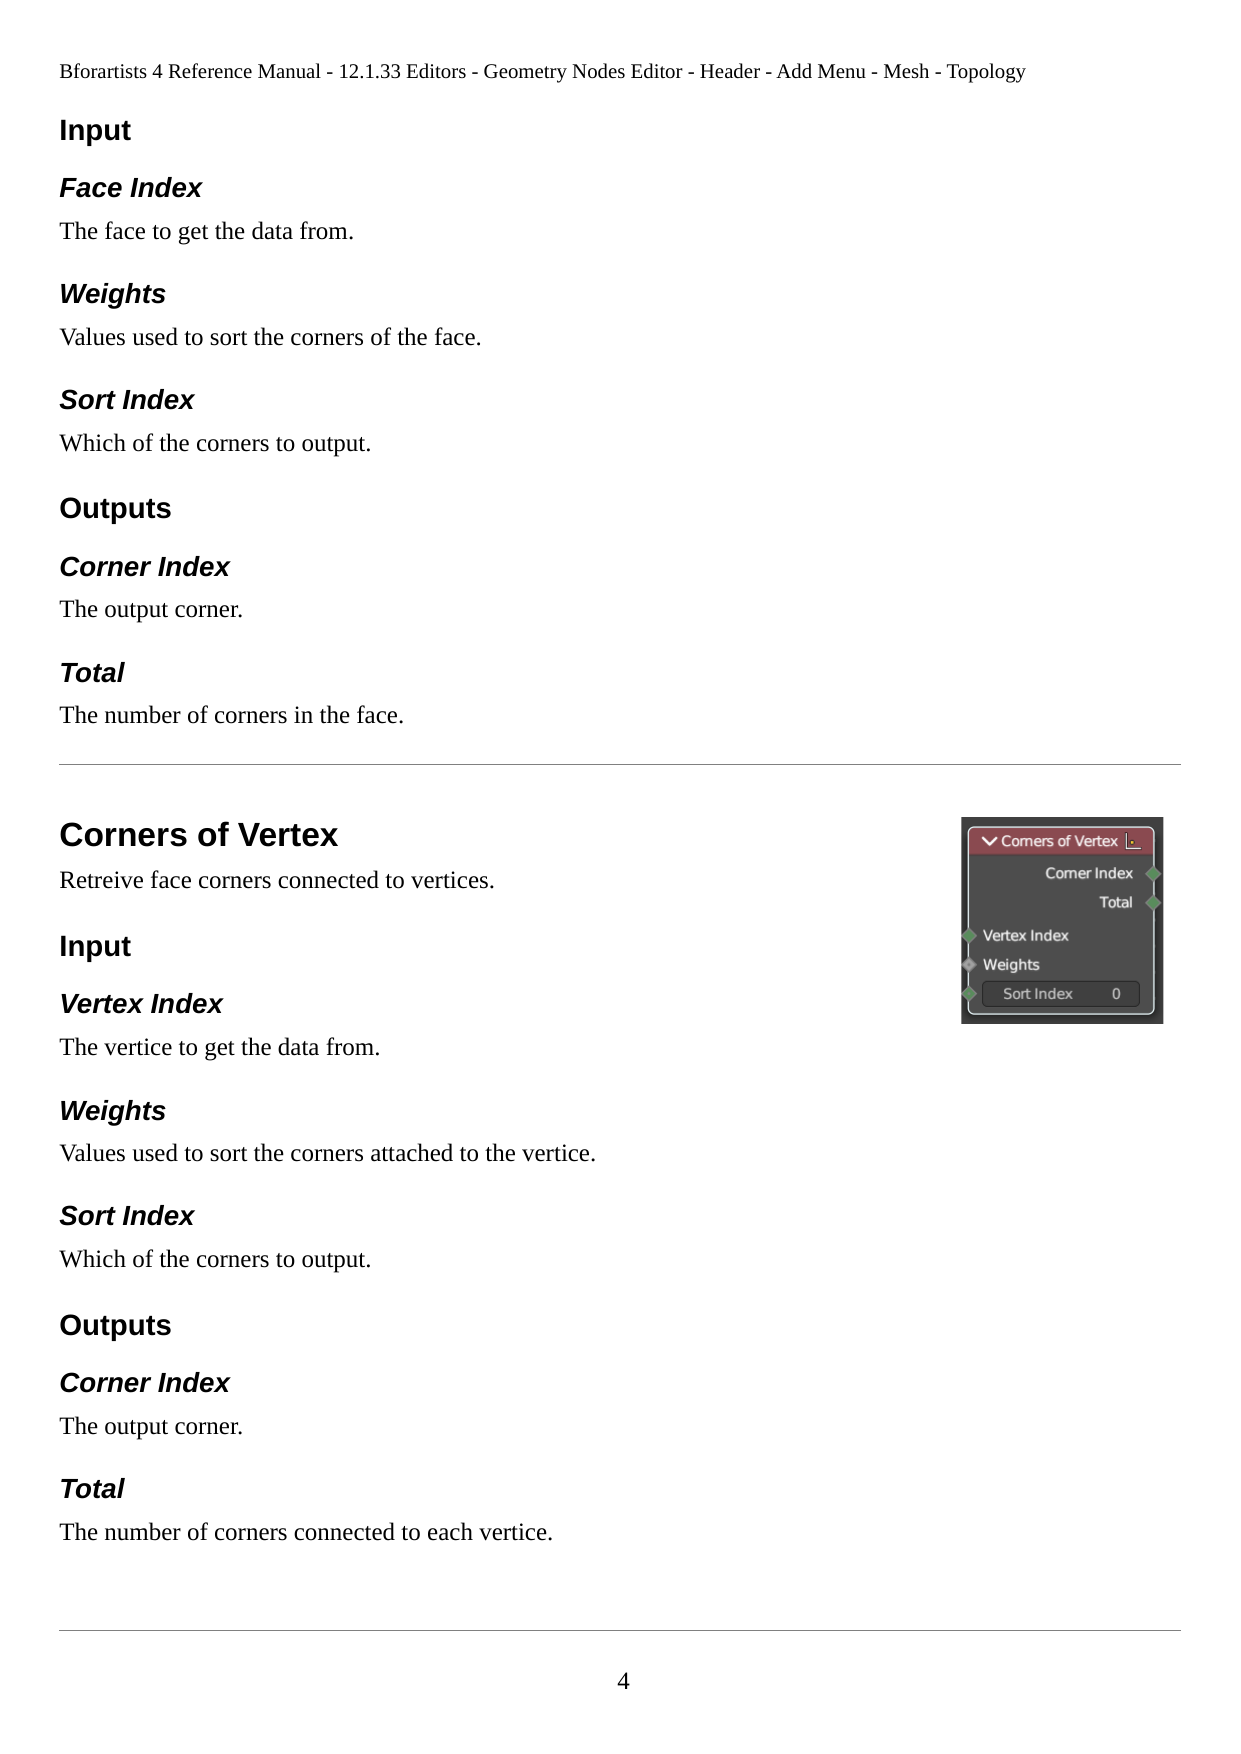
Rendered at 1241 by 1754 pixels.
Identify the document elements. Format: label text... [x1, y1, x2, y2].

text The output corner. [59, 1411, 1181, 1440]
subtitle [1164, 988, 1181, 1020]
subtitle Outputs [59, 491, 1181, 525]
picture [961, 817, 1164, 1024]
text Values used to sort the corners of the face. [59, 322, 1181, 350]
text Retreive face corners connected to vertices. [59, 866, 961, 894]
subtitle Input [59, 113, 1181, 146]
subtitle Sort Index [59, 383, 1181, 415]
subtitle Total [59, 1472, 1181, 1504]
subtitle Corner Index [59, 550, 1181, 582]
text Which of the corners to output. [59, 1244, 1181, 1273]
text The number of corners connected to each vertice. [59, 1517, 1181, 1546]
text The output corner. [59, 594, 1181, 623]
text Values used to sort the corners attached to the vertice. [59, 1138, 1181, 1167]
text The face to get the data from. [59, 216, 1181, 244]
subtitle Weights [59, 1094, 1181, 1126]
text The number of corners in the face. [59, 700, 1181, 729]
subtitle Outputs [59, 1308, 1181, 1342]
subtitle Corner Index [59, 1367, 1181, 1398]
subtitle Sort Index [59, 1200, 1181, 1232]
subtitle Corners of Vertex [59, 814, 1181, 853]
text The vertice to get the data from. [59, 1032, 1181, 1061]
subtitle [1164, 929, 1181, 963]
subtitle Face Index [59, 171, 1181, 203]
text Which of the corners to output. [59, 428, 1181, 456]
subtitle Input [59, 929, 961, 963]
subtitle Vertex Index [59, 988, 961, 1020]
subtitle Total [59, 656, 1181, 688]
subtitle Weights [59, 277, 1181, 309]
